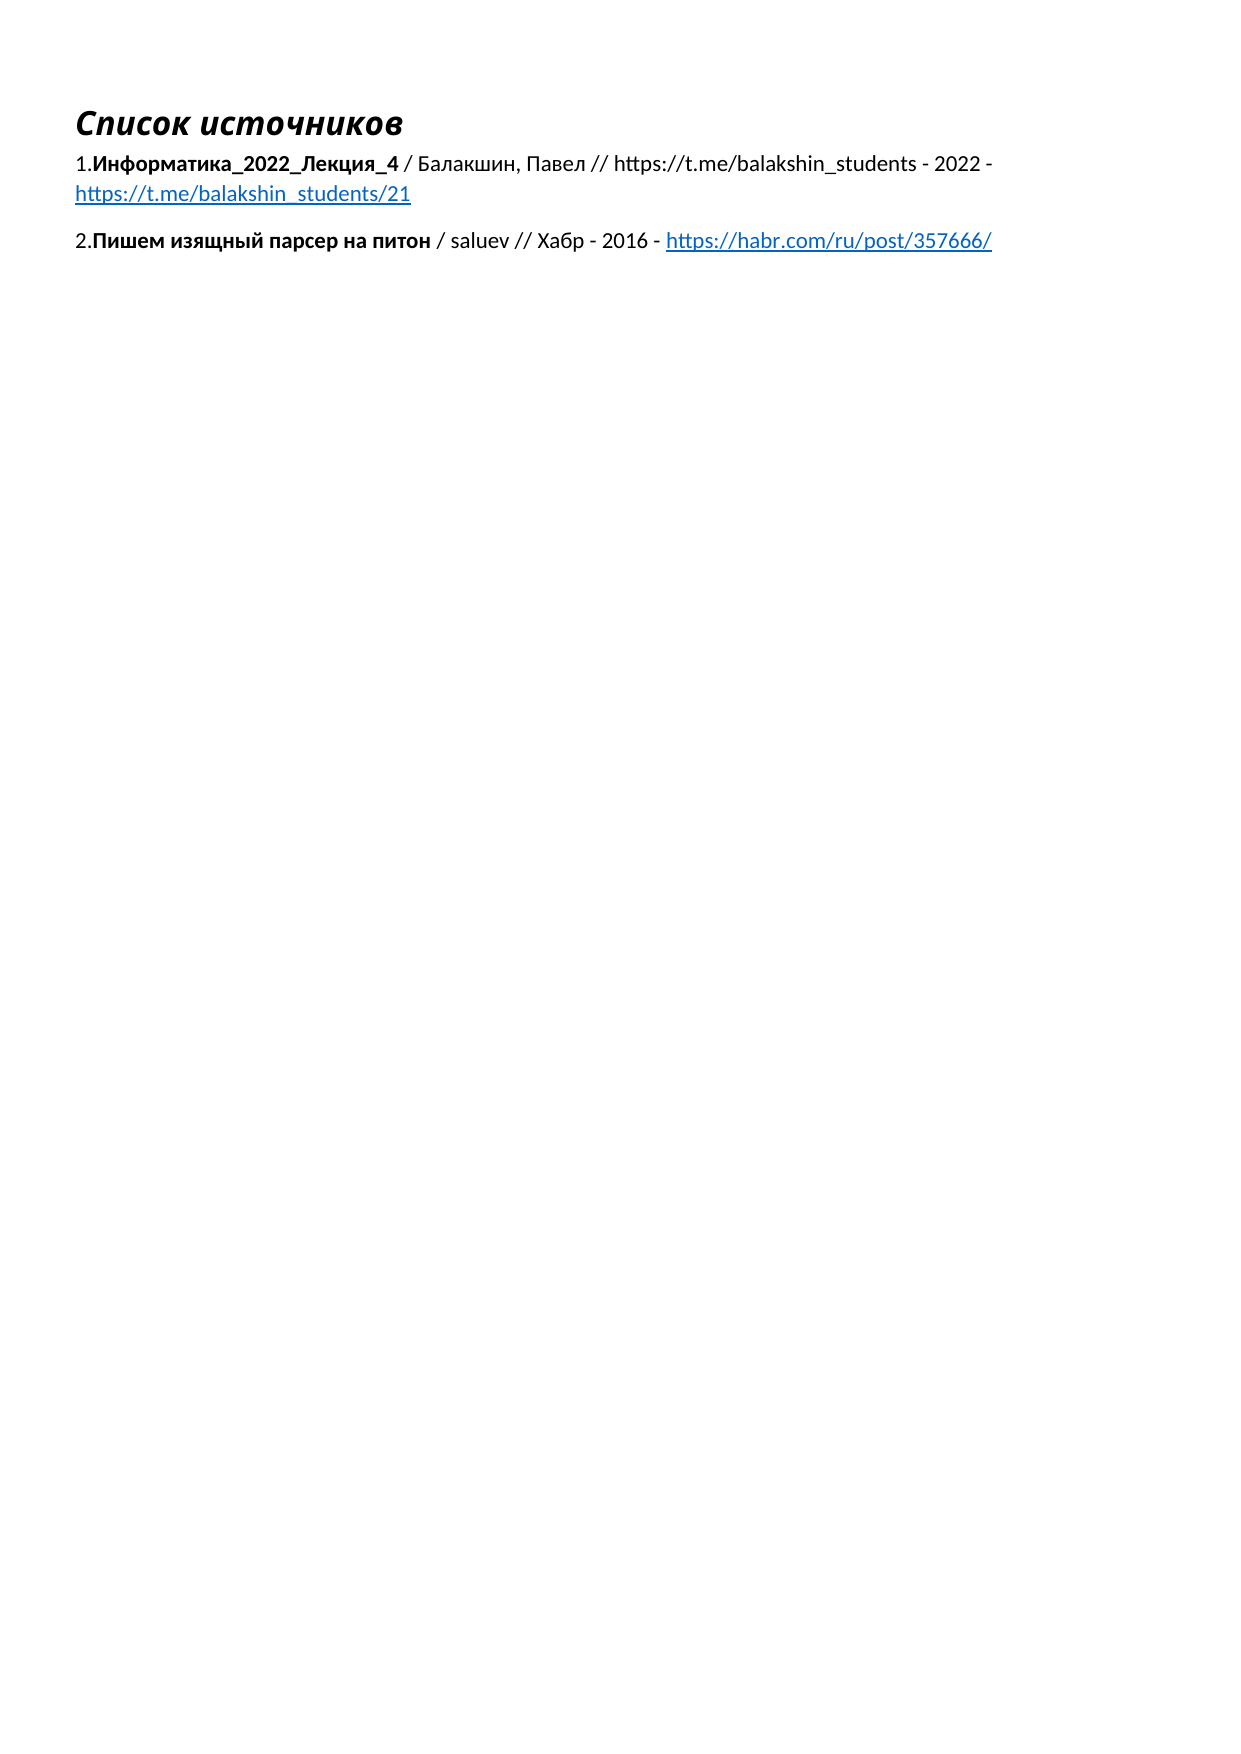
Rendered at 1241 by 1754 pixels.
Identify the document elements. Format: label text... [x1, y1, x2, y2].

subtitle Список источников [75, 100, 1165, 145]
text 1.Информатика_2022_Лекция_4 / Балакшин, Павел // https://t.me/balakshin_students - 2022 - https://t.me/balakshin_students/21 [75, 149, 1165, 207]
text 2.Пишем изящный парсер на питон / saluev // Хабр - 2016 - https://habr.com/ru/post/357666/ [75, 226, 1165, 254]
